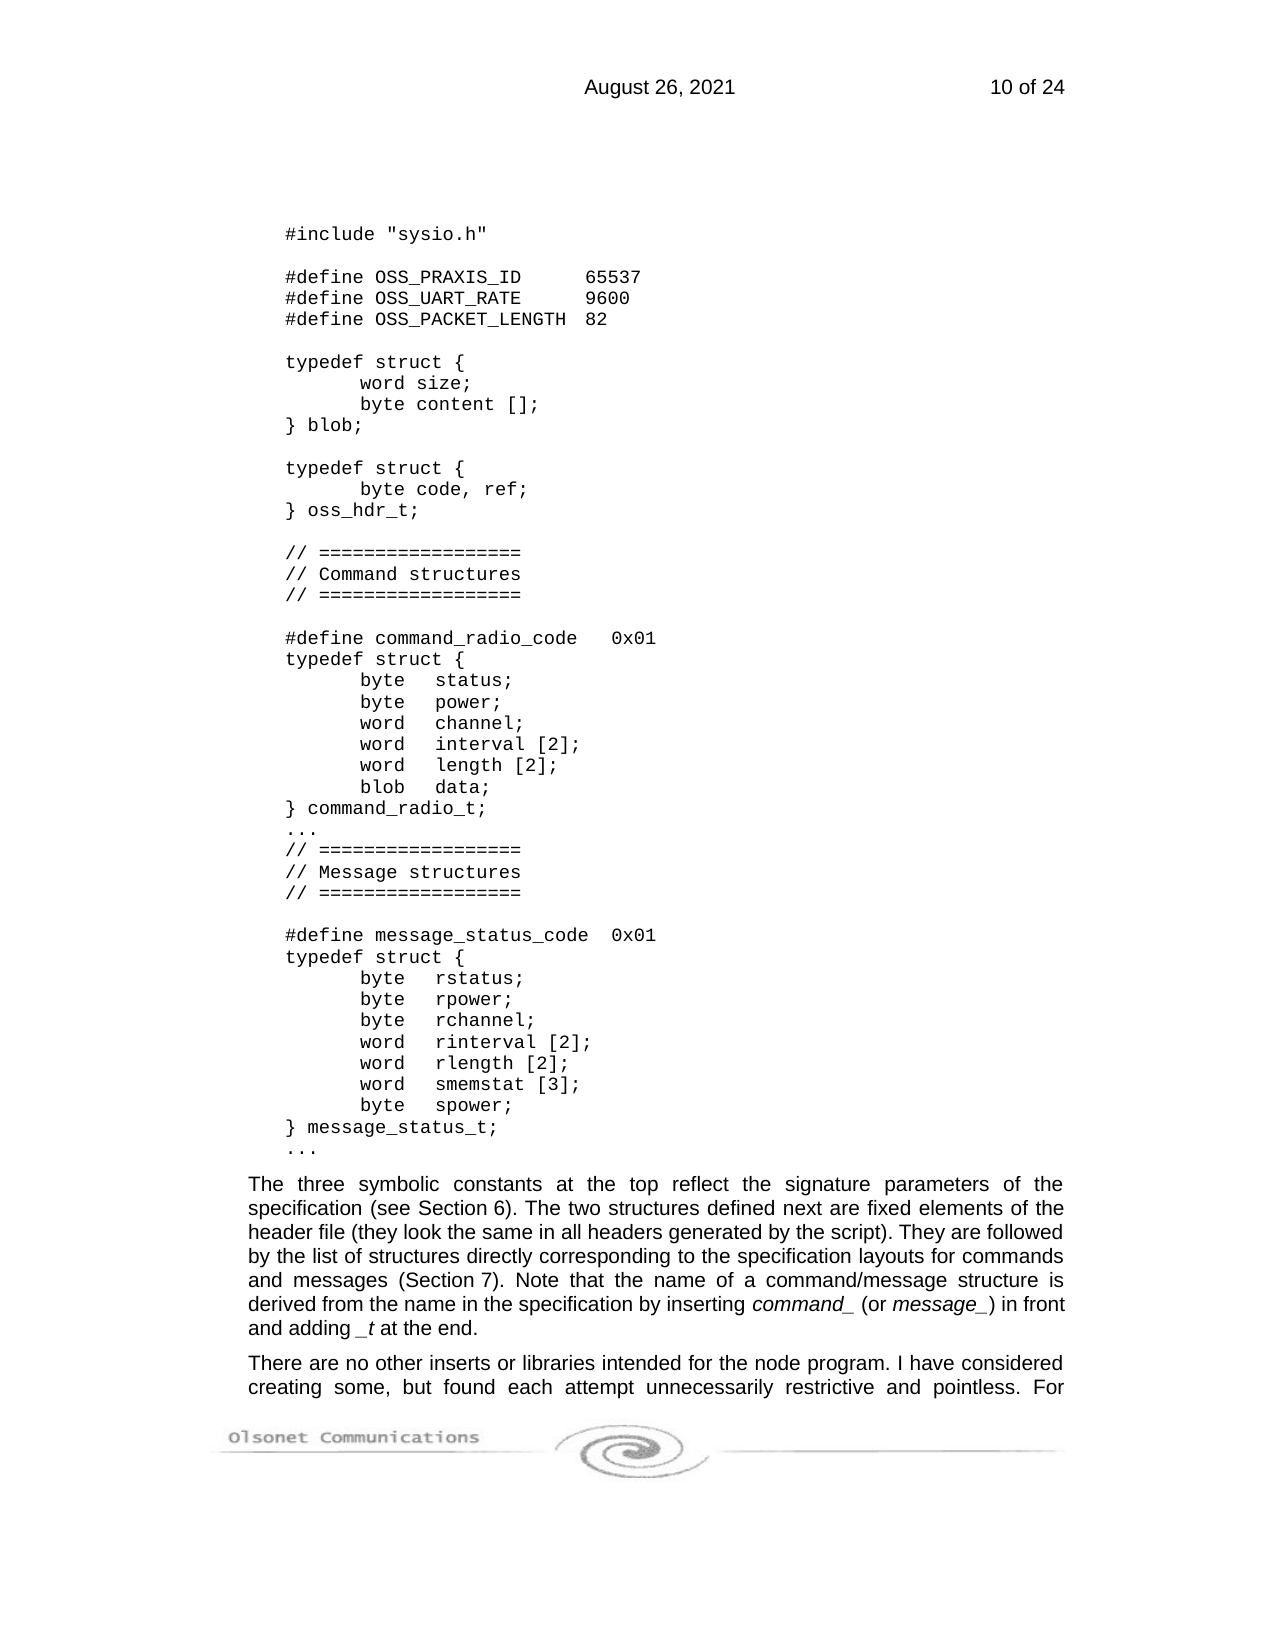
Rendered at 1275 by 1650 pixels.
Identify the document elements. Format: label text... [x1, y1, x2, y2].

text } blob; [285, 416, 1065, 437]
text byte status; [285, 671, 1065, 692]
text byte rpower; [285, 990, 1065, 1011]
text ... [285, 1139, 1065, 1160]
text // Command structures [285, 565, 1065, 586]
text #define OSS_PACKET_LENGTH 82 [285, 310, 1065, 331]
text #include "sysio.h" [285, 225, 1065, 246]
text word rinterval [2]; [285, 1032, 1065, 1054]
text typedef struct { [285, 459, 1065, 480]
text word interval [2]; [285, 735, 1065, 756]
text There are no other inserts or libraries intended for the node program. I have considered creating some, but found each attempt unnecessarily restrictive and pointless. For [248, 1351, 1065, 1399]
text } message_status_t; [285, 1117, 1065, 1139]
text byte rchannel; [285, 1011, 1065, 1032]
text word length [2]; [285, 756, 1065, 777]
text #define message_status_code 0x01 [285, 926, 1065, 947]
text byte rstatus; [285, 969, 1065, 990]
text // ================== [285, 884, 1065, 905]
text // ================== [285, 586, 1065, 607]
text The three symbolic constants at the top reflect the signature parameters of the specification (see Section 6). The two structures defined next are fixed elements of the header file (they look the same in all headers generated by the script). They are followed by the list of structures directly corresponding to the specification layouts for commands and messages (Section 7). Note that the name of a command/message structure is derived from the name in the specification by inserting command_ (or message_) in front and adding _t at the end. [248, 1172, 1065, 1339]
text // Message structures [285, 862, 1065, 884]
text #define OSS_PRAXIS_ID 65537 [285, 267, 1065, 289]
text byte code, ref; [285, 480, 1065, 501]
text byte spower; [285, 1096, 1065, 1117]
text ... [285, 820, 1065, 841]
text word channel; [285, 714, 1065, 735]
text // ================== [285, 841, 1065, 862]
text byte content []; [285, 395, 1065, 416]
text typedef struct { [285, 352, 1065, 374]
text byte power; [285, 692, 1065, 714]
text blob data; [285, 777, 1065, 799]
text word size; [285, 374, 1065, 395]
text } command_radio_t; [285, 799, 1065, 820]
text #define OSS_UART_RATE 9600 [285, 289, 1065, 310]
text // ================== [285, 544, 1065, 565]
text typedef struct { [285, 947, 1065, 969]
text word rlength [2]; [285, 1054, 1065, 1075]
text word smemstat [3]; [285, 1075, 1065, 1096]
text typedef struct { [285, 650, 1065, 671]
text #define command_radio_code 0x01 [285, 629, 1065, 650]
text } oss_hdr_t; [285, 501, 1065, 522]
